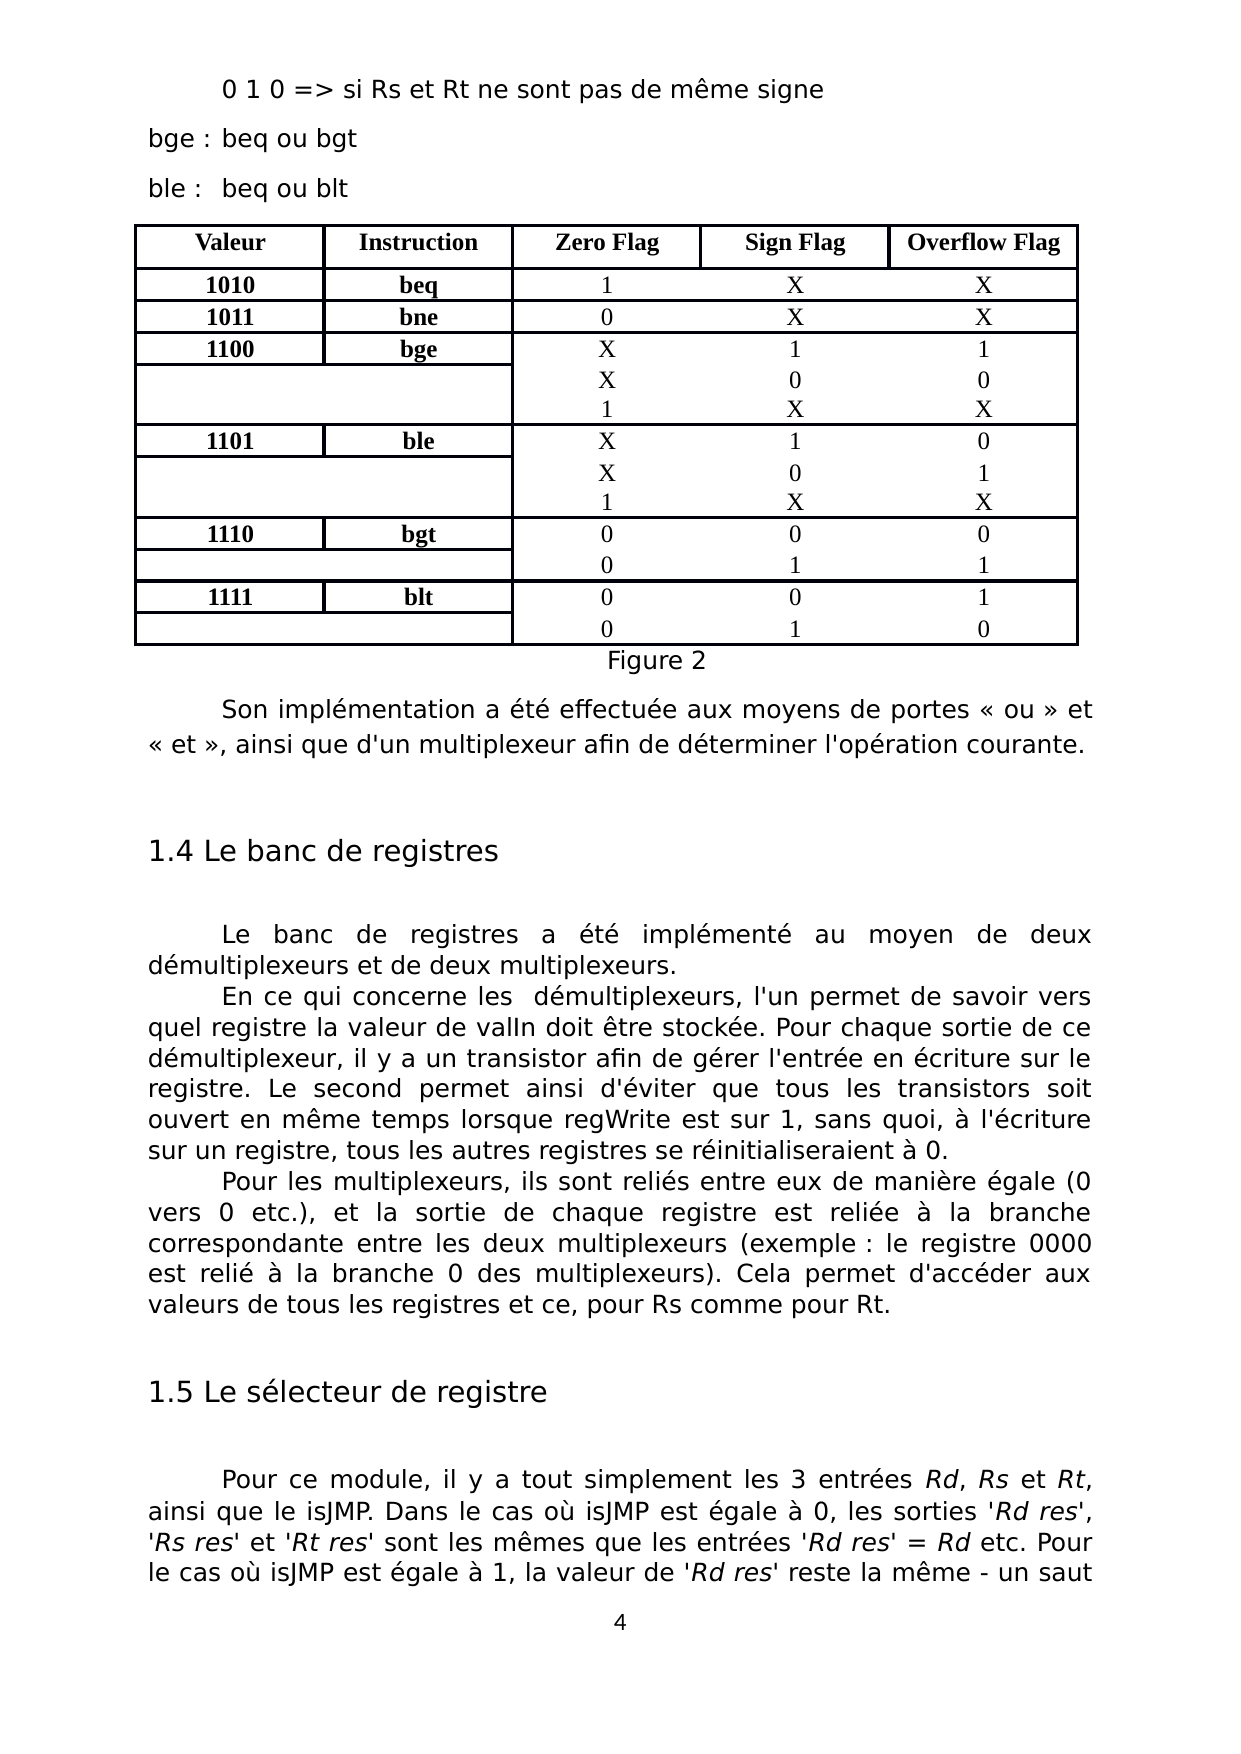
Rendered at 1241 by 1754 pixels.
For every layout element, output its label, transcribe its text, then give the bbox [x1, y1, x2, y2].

table_cell 1 [701, 548, 889, 579]
table_cell 0 [889, 363, 1076, 394]
text En ce qui concerne les démultiplexeurs, l'un permet de savoir vers quel registre la valeur de valIn doit être stockée. Pour chaque sortie de ce démultiplexeur, il y a un transistor afin de gérer l'entrée en écriture sur le registre. Le second permet ainsi d'éviter que tous les transistors soit ouvert en même temps lorsque regWrite est sur 1, sans quoi, à l'écriture sur un registre, tous les autres registres se réinitialiseraient à 0. [148, 982, 1093, 1165]
table_cell [137, 394, 324, 423]
table_cell 1011 [137, 302, 322, 331]
table_cell X [701, 302, 889, 331]
table_header Valeur [137, 227, 322, 267]
table_cell X [889, 302, 1076, 331]
table_cell 0 [701, 583, 889, 611]
table_cell 1 [514, 270, 701, 299]
table_cell 0 [889, 611, 1076, 643]
table_cell 1 [701, 611, 889, 643]
table_cell 1101 [137, 426, 322, 455]
table_header Overflow Flag [891, 227, 1076, 267]
table_cell [324, 366, 511, 394]
table_cell X [701, 487, 889, 516]
table_cell 0 [514, 302, 701, 331]
table_cell [324, 487, 511, 516]
table_cell 1 [889, 548, 1076, 579]
table_header Sign Flag [702, 227, 887, 267]
text Le banc de registres a été implémenté au moyen de deux démultiplexeurs et de deux multiplexeurs. [148, 920, 1093, 980]
text Figure 2 [148, 646, 1093, 675]
table_cell [324, 551, 511, 579]
table_cell [137, 487, 324, 516]
table_cell X [889, 394, 1076, 423]
table_cell 1010 [137, 270, 322, 299]
table_cell 0 [514, 548, 701, 579]
text ble : beq ou blt [148, 174, 1093, 203]
table_cell 0 [701, 363, 889, 394]
table_cell bgt [326, 519, 511, 547]
table_cell 1110 [137, 519, 322, 547]
table_cell 0 [701, 519, 889, 547]
table_cell [324, 458, 511, 487]
text Pour les multiplexeurs, ils sont reliés entre eux de manière égale (0 vers 0 etc.), et la sortie de chaque registre est reliée à la branche correspondante entre les deux multiplexeurs (exemple : le registre 0000 est relié à la branche 0 des multiplexeurs). Cela permet d'accéder aux valeurs de tous les registres et ce, pour Rs comme pour Rt. [148, 1167, 1093, 1319]
table_cell [137, 458, 324, 487]
table_cell X [514, 455, 701, 487]
table_cell [137, 614, 324, 643]
table_cell 0 [514, 519, 701, 547]
table_cell 1100 [137, 334, 322, 362]
table_cell blt [326, 583, 511, 611]
table_cell 1 [701, 426, 889, 455]
text Son implémentation a été effectuée aux moyens de portes « ou » et « et », ainsi que d'un multiplexeur afin de déterminer l'opération courante. [148, 696, 1093, 760]
table_cell [137, 551, 324, 579]
table_cell 1 [889, 583, 1076, 611]
table_cell X [514, 426, 701, 455]
table_cell [324, 614, 511, 643]
table_cell [324, 394, 511, 423]
subtitle 1.4 Le banc de registres [148, 834, 1093, 868]
table_cell ble [326, 426, 511, 455]
table_cell 1 [889, 334, 1076, 362]
text Pour ce module, il y a tout simplement les 3 entrées Rd, Rs et Rt, ainsi que le isJMP. Dans le cas où isJMP est égale à 0, les sorties 'Rd res', 'Rs res' et 'Rt res' sont les mêmes que les entrées 'Rd res' = Rd etc. Pour le cas où isJMP est égale à 1, la valeur de 'Rd res' reste la même - un saut [148, 1461, 1093, 1588]
table_cell 0 [889, 519, 1076, 547]
table_cell X [889, 487, 1076, 516]
text bge : beq ou bgt [148, 124, 1093, 154]
table_cell X [889, 270, 1076, 299]
subtitle 1.5 Le sélecteur de registre [148, 1375, 1093, 1409]
table_cell bne [326, 302, 511, 331]
table_cell X [514, 334, 701, 362]
table_cell [137, 366, 324, 394]
table_cell 0 [514, 583, 701, 611]
table_cell beq [326, 270, 511, 299]
table_cell bge [326, 334, 511, 362]
text 0 1 0 => si Rs et Rt ne sont pas de même signe [148, 75, 1093, 104]
table_cell 0 [701, 455, 889, 487]
table_cell X [514, 363, 701, 394]
table_cell 1 [889, 455, 1076, 487]
table_cell X [701, 270, 889, 299]
table_cell 0 [514, 611, 701, 643]
table_cell 1 [701, 334, 889, 362]
table_cell 1111 [137, 583, 322, 611]
table_cell 1 [514, 487, 701, 516]
table_cell 1 [514, 394, 701, 423]
table_header Zero Flag [514, 227, 699, 267]
table_cell 0 [889, 426, 1076, 455]
table_cell X [701, 394, 889, 423]
table_header Instruction [326, 227, 511, 267]
